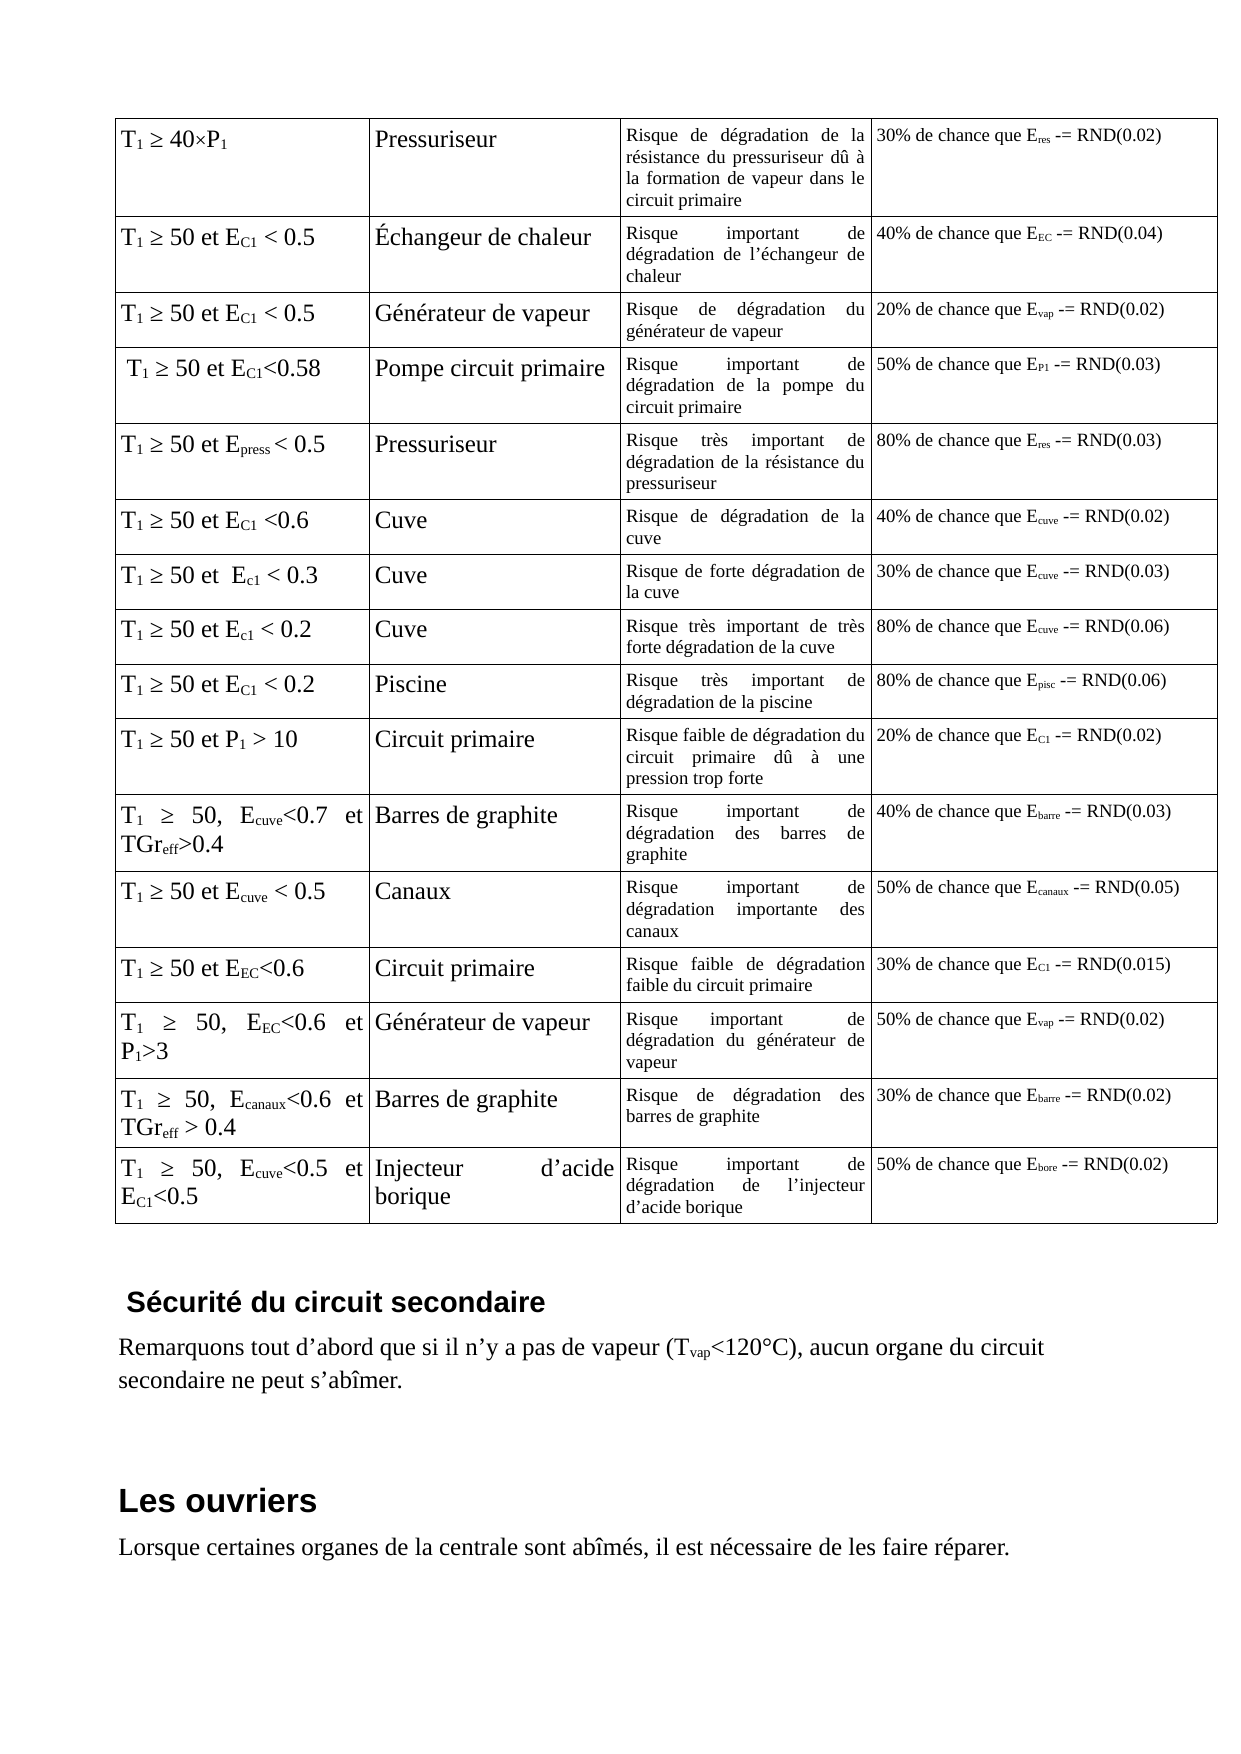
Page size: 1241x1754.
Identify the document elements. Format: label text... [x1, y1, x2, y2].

table_cell 80% de chance que Ecuve -= RND(0.06) [872, 610, 1217, 663]
table_cell 80% de chance que Episc -= RND(0.06) [872, 665, 1217, 718]
table_cell T1 ≥ 50 et EC1 < 0.5 [116, 217, 369, 292]
table_cell 20% de chance que EC1 -= RND(0.02) [872, 719, 1217, 794]
table_cell T1 ≥ 50 et Ec1 < 0.2 [116, 610, 369, 663]
table_cell Risque faible de dégradation faible du circuit primaire [621, 948, 871, 1002]
table_cell T1 ≥ 50, Ecuve<0.7 et TGreff>0.4 [116, 795, 369, 871]
table_cell Circuit primaire [370, 719, 620, 794]
table_cell 30% de chance que Eres -= RND(0.02) [872, 119, 1217, 216]
table_cell T1 ≥ 40×P1 [116, 119, 369, 216]
table_cell T1 ≥ 50, EEC<0.6 et P1>3 [116, 1003, 369, 1078]
table_cell Barres de graphite [370, 1079, 620, 1147]
table_cell 30% de chance que Ecuve -= RND(0.03) [872, 555, 1217, 609]
table_cell Risque important de dégradation importante des canaux [621, 872, 871, 947]
table_cell Échangeur de chaleur [370, 217, 620, 292]
table_cell T1 ≥ 50, Ecuve<0.5 et EC1<0.5 [116, 1148, 369, 1223]
table_cell Risque de dégradation des barres de graphite [621, 1079, 871, 1147]
table_cell Risque très important de très forte dégradation de la cuve [621, 610, 871, 663]
table_cell Risque de dégradation de la cuve [621, 500, 871, 554]
table_cell T1 ≥ 50 et Epress < 0.5 [116, 424, 369, 499]
table_cell 50% de chance que Evap -= RND(0.02) [872, 1003, 1217, 1078]
text Lorsque certaines organes de la centrale sont abîmés, il est nécessaire de les faire réparer. [118, 1532, 1122, 1561]
table_cell T1 ≥ 50 et EC1 <0.6 [116, 500, 369, 554]
table_cell T1 ≥ 50 et EC1 < 0.5 [116, 293, 369, 347]
table_cell Circuit primaire [370, 948, 620, 1002]
subtitle Sécurité du circuit secondaire [118, 1285, 1122, 1319]
table_cell 40% de chance que Ebarre -= RND(0.03) [872, 795, 1217, 871]
table_cell Risque important de dégradation du générateur de vapeur [621, 1003, 871, 1078]
table_cell 20% de chance que Evap -= RND(0.02) [872, 293, 1217, 347]
table_cell Risque important de dégradation de la pompe du circuit primaire [621, 348, 871, 423]
table_cell Piscine [370, 665, 620, 718]
table_cell Risque très important de dégradation de la résistance du pressuriseur [621, 424, 871, 499]
table_cell T1 ≥ 50 et EC1<0.58 [116, 348, 369, 423]
table_cell Cuve [370, 555, 620, 609]
table_cell 50% de chance que EP1 -= RND(0.03) [872, 348, 1217, 423]
table_cell Risque de dégradation du générateur de vapeur [621, 293, 871, 347]
table_cell T1 ≥ 50 et Ecuve < 0.5 [116, 872, 369, 947]
table_cell Pressuriseur [370, 119, 620, 216]
table_cell 80% de chance que Eres -= RND(0.03) [872, 424, 1217, 499]
table_cell Cuve [370, 610, 620, 663]
table_cell T1 ≥ 50, Ecanaux<0.6 et TGreff > 0.4 [116, 1079, 369, 1147]
table_cell T1 ≥ 50 et EC1 < 0.2 [116, 665, 369, 718]
table_cell Risque important de dégradation de l’échangeur de chaleur [621, 217, 871, 292]
table_cell T1 ≥ 50 et Ec1 < 0.3 [116, 555, 369, 609]
table_cell Générateur de vapeur [370, 1003, 620, 1078]
table_cell T1 ≥ 50 et P1 > 10 [116, 719, 369, 794]
table_cell Risque important de dégradation des barres de graphite [621, 795, 871, 871]
table_cell T1 ≥ 50 et EEC<0.6 [116, 948, 369, 1002]
table_cell 50% de chance que Ecanaux -= RND(0.05) [872, 872, 1217, 947]
table_cell Risque de forte dégradation de la cuve [621, 555, 871, 609]
table_cell Barres de graphite [370, 795, 620, 871]
table_cell Risque très important de dégradation de la piscine [621, 665, 871, 718]
subtitle Les ouvriers [118, 1481, 1122, 1519]
table_cell 30% de chance que EC1 -= RND(0.015) [872, 948, 1217, 1002]
table_cell Générateur de vapeur [370, 293, 620, 347]
table_cell Cuve [370, 500, 620, 554]
table_cell Pompe circuit primaire [370, 348, 620, 423]
table_cell Pressuriseur [370, 424, 620, 499]
table_cell 40% de chance que Ecuve -= RND(0.02) [872, 500, 1217, 554]
table_cell Injecteur d’acide borique [370, 1148, 620, 1223]
table_cell Risque important de dégradation de l’injecteur d’acide borique [621, 1148, 871, 1223]
table_cell Risque faible de dégradation du circuit primaire dû à une pression trop forte [621, 719, 871, 794]
table_cell 40% de chance que EEC -= RND(0.04) [872, 217, 1217, 292]
text Remarquons tout d’abord que si il n’y a pas de vapeur (Tvap<120°C), aucun organe du circuit secondaire ne peut s’abîmer. [118, 1332, 1122, 1393]
table_cell Risque de dégradation de la résistance du pressuriseur dû à la formation de vapeur dans le circuit primaire [621, 119, 871, 216]
table_cell 50% de chance que Ebore -= RND(0.02) [872, 1148, 1217, 1223]
table_cell Canaux [370, 872, 620, 947]
table_cell 30% de chance que Ebarre -= RND(0.02) [872, 1079, 1217, 1147]
